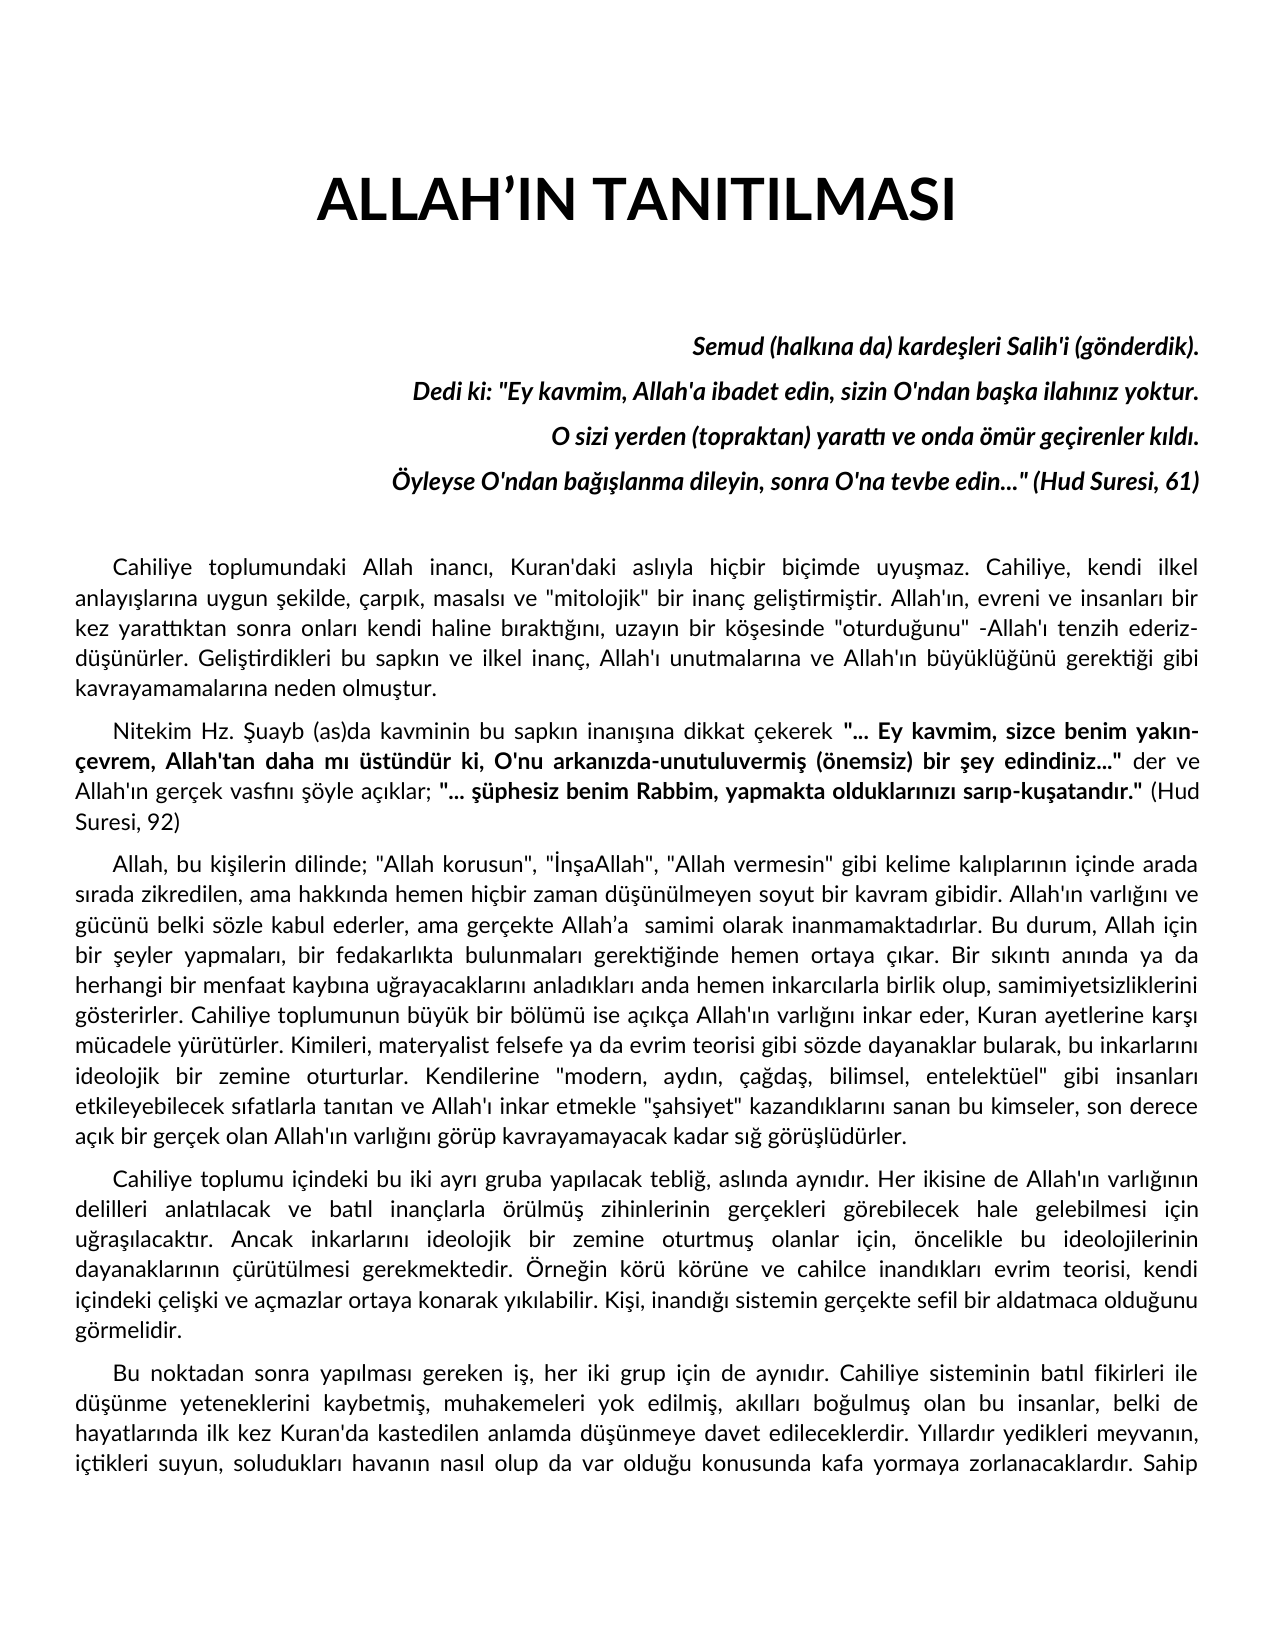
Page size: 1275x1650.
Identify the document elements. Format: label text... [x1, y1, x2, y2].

subtitle ALLAH’IN TANITILMASI [75, 162, 1200, 232]
text Nitekim Hz. Şuayb (as)da kavminin bu sapkın inanışına dikkat çekerek "... Ey kavmim, sizce benim yakın-çevrem, Allah'tan daha mı üstündür ki, O'nu arkanızda-unutuluvermiş (önemsiz) bir şey edindiniz..." der ve Allah'ın gerçek vasfını şöyle açıklar; "... şüphesiz benim Rabbim, yapmakta olduklarınızı sarıp-kuşatandır." (Hud Suresi, 92) [75, 717, 1200, 835]
text O sizi yerden (topraktan) yarattı ve onda ömür geçirenler kıldı. [75, 420, 1200, 450]
text Cahiliye toplumu içindeki bu iki ayrı gruba yapılacak tebliğ, aslında aynıdır. Her ikisine de Allah'ın varlığının delilleri anlatılacak ve batıl inançlarla örülmüş zihinlerinin gerçekleri görebilecek hale gelebilmesi için uğraşılacaktır. Ancak inkarlarını ideolojik bir zemine oturtmuş olanlar için, öncelikle bu ideolojilerinin dayanaklarının çürütülmesi gerekmektedir. Örneğin körü körüne ve cahilce inandıkları evrim teorisi, kendi içindeki çelişki ve açmazlar ortaya konarak yıkılabilir. Kişi, inandığı sistemin gerçekte sefil bir aldatmaca olduğunu görmelidir. [75, 1164, 1200, 1343]
text Semud (halkına da) kardeşleri Salih'i (gönderdik). [75, 330, 1200, 360]
text Dedi ki: "Ey kavmim, Allah'a ibadet edin, sizin O'ndan başka ilahınız yoktur. [75, 375, 1200, 405]
text Bu noktadan sonra yapılması gereken iş, her iki grup için de aynıdır. Cahiliye sisteminin batıl fikirleri ile düşünme yeteneklerini kaybetmiş, muhakemeleri yok edilmiş, akılları boğulmuş olan bu insanlar, belki de hayatlarında ilk kez Kuran'da kastedilen anlamda düşünmeye davet edileceklerdir. Yıllardır yedikleri meyvanın, içtikleri suyun, soludukları havanın nasıl olup da var olduğu konusunda kafa yormaya zorlanacaklardır. Sahip [75, 1358, 1200, 1476]
text Allah, bu kişilerin dilinde; "Allah korusun", "İnşaAllah", "Allah vermesin" gibi kelime kalıplarının içinde arada sırada zikredilen, ama hakkında hemen hiçbir zaman düşünülmeyen soyut bir kavram gibidir. Allah'ın varlığını ve gücünü belki sözle kabul ederler, ama gerçekte Allah’a samimi olarak inanmamaktadırlar. Bu durum, Allah için bir şeyler yapmaları, bir fedakarlıkta bulunmaları gerektiğinde hemen ortaya çıkar. Bir sıkıntı anında ya da herhangi bir menfaat kaybına uğrayacaklarını anladıkları anda hemen inkarcılarla birlik olup, samimiyetsizliklerini gösterirler. Cahiliye toplumunun büyük bir bölümü ise açıkça Allah'ın varlığını inkar eder, Kuran ayetlerine karşı mücadele yürütürler. Kimileri, materyalist felsefe ya da evrim teorisi gibi sözde dayanaklar bularak, bu inkarlarını ideolojik bir zemine oturturlar. Kendilerine "modern, aydın, çağdaş, bilimsel, entelektüel" gibi insanları etkileyebilecek sıfatlarla tanıtan ve Allah'ı inkar etmekle "şahsiyet" kazandıklarını sanan bu kimseler, son derece açık bir gerçek olan Allah'ın varlığını görüp kavrayamayacak kadar sığ görüşlüdürler. [75, 850, 1200, 1149]
text Öyleyse O'ndan bağışlanma dileyin, sonra O'na tevbe edin..." (Hud Suresi, 61) [75, 465, 1200, 495]
text Cahiliye toplumundaki Allah inancı, Kuran'daki aslıyla hiçbir biçimde uyuşmaz. Cahiliye, kendi ilkel anlayışlarına uygun şekilde, çarpık, masalsı ve "mitolojik" bir inanç geliştirmiştir. Allah'ın, evreni ve insanları bir kez yarattıktan sonra onları kendi haline bıraktığını, uzayın bir köşesinde "oturduğunu" -Allah'ı tenzih ederiz- düşünürler. Geliştirdikleri bu sapkın ve ilkel inanç, Allah'ı unutmalarına ve Allah'ın büyüklüğünü gerektiği gibi kavrayamamalarına neden olmuştur. [75, 553, 1200, 701]
